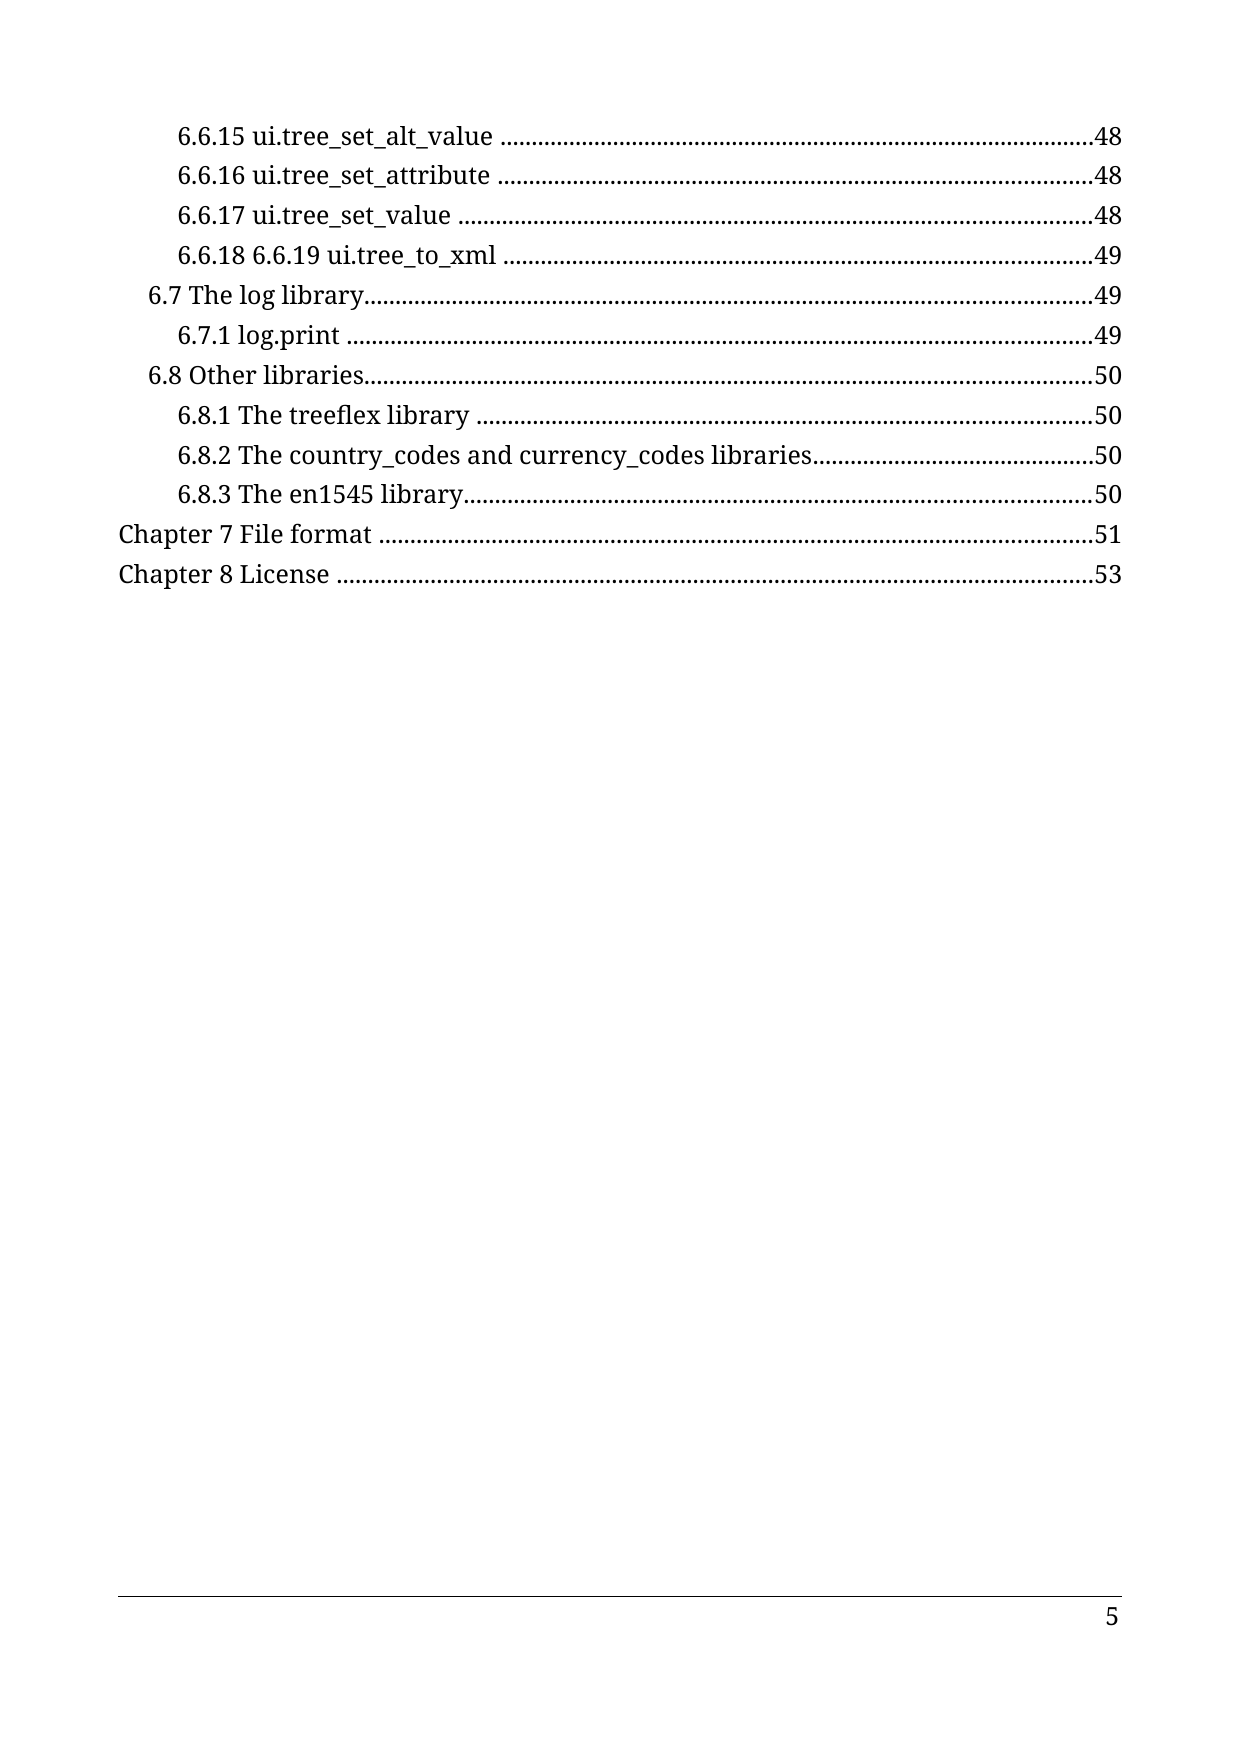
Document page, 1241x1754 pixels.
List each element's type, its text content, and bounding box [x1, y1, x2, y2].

text Chapter 8 License 53 [118, 557, 1122, 591]
text 6.6.18 6.6.19 ui.tree_to_xml 49 [177, 238, 1122, 272]
text 6.8.2 The country_codes and currency_codes libraries 50 [177, 437, 1122, 471]
text 6.8 Other libraries 50 [148, 357, 1122, 392]
text 6.7 The log library 49 [148, 278, 1122, 312]
text 6.8.1 The treeflex library 50 [177, 397, 1122, 431]
text 6.6.17 ui.tree_set_value 48 [177, 198, 1122, 232]
text 6.8.3 The en1545 library 50 [177, 477, 1122, 511]
text Chapter 7 File format 51 [118, 517, 1122, 551]
text 6.7.1 log.print 49 [177, 318, 1122, 352]
text 6.6.15 ui.tree_set_alt_value 48 [177, 118, 1122, 152]
text 6.6.16 ui.tree_set_attribute 48 [177, 158, 1122, 192]
